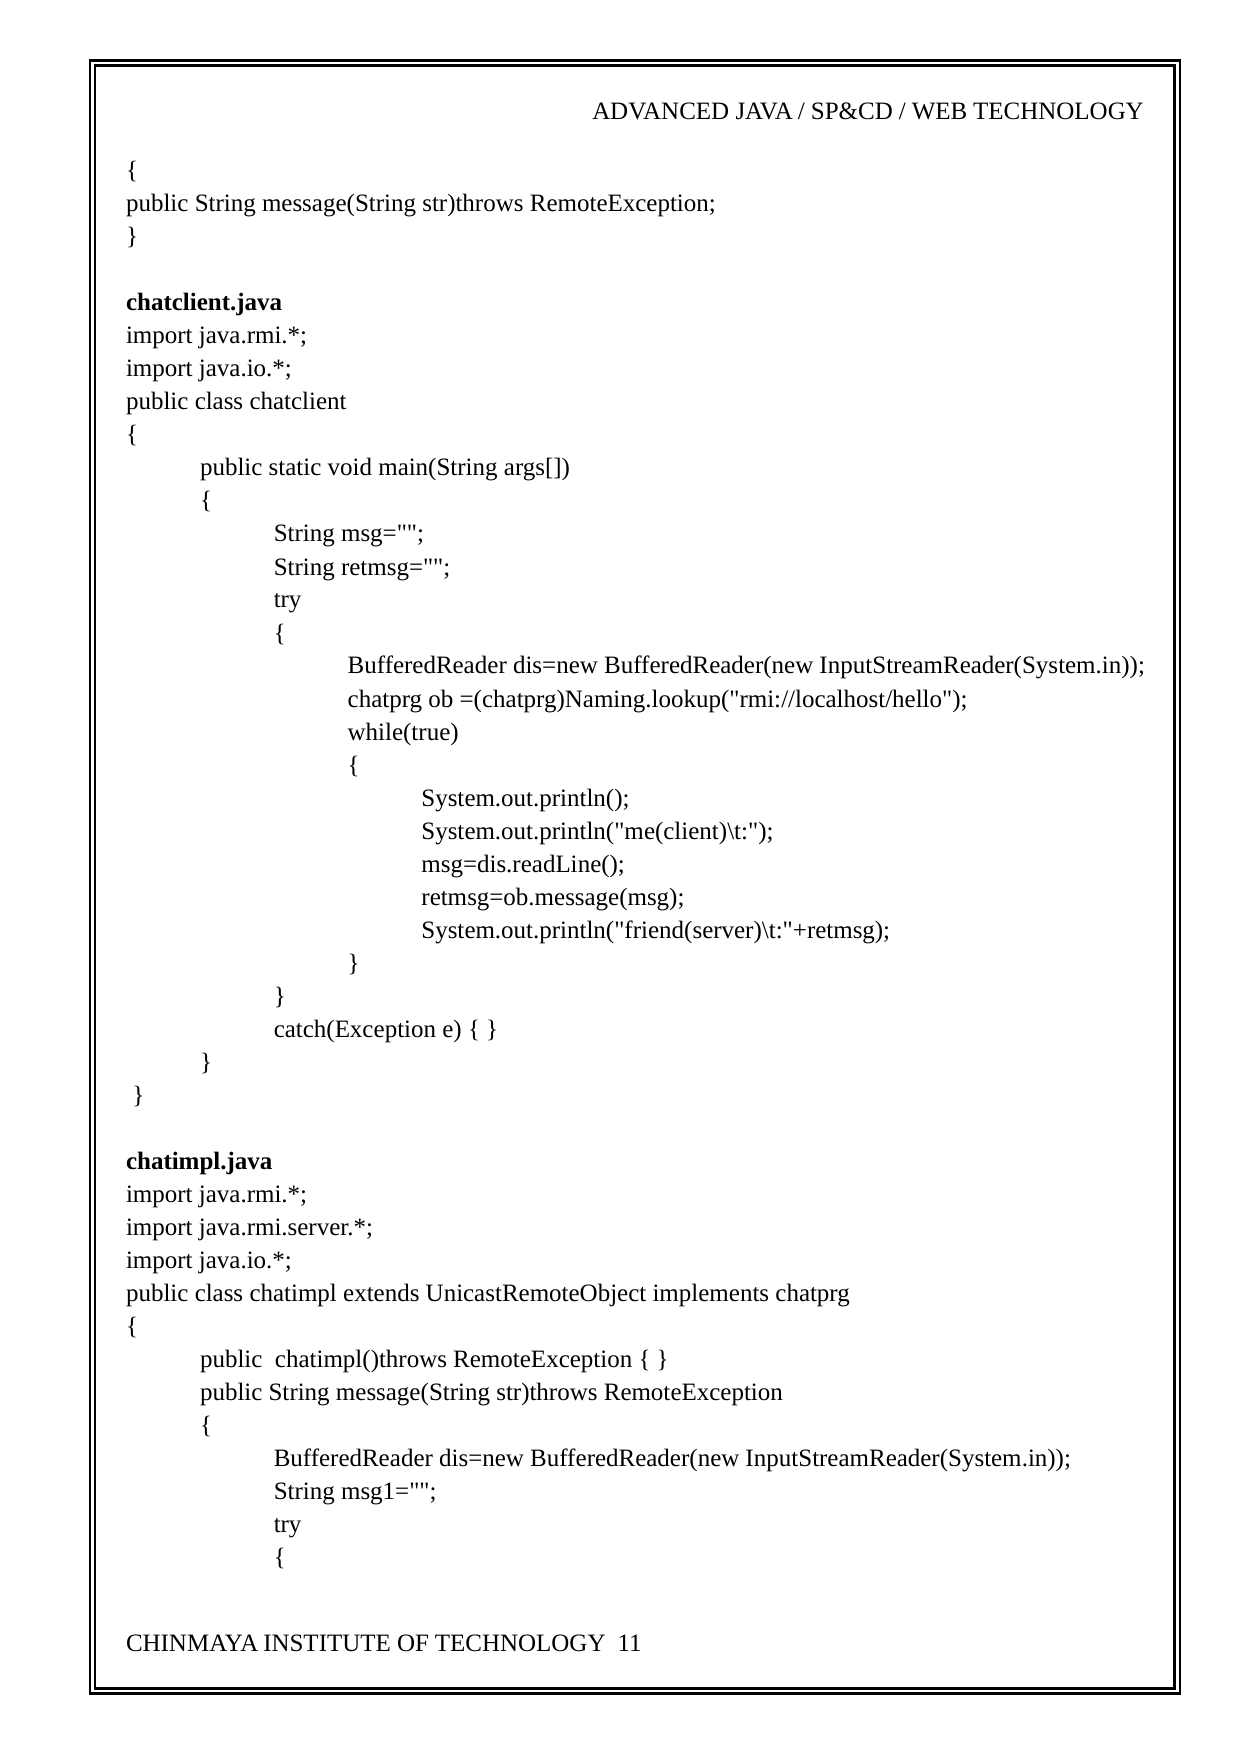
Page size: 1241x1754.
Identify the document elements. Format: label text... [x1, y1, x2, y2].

text String retmsg=""; [126, 552, 1144, 580]
text while(true) [126, 717, 1144, 745]
text msg=dis.readLine(); [126, 849, 1144, 877]
text } [126, 981, 1144, 1009]
text String msg1=""; [126, 1476, 1144, 1505]
text } [126, 948, 1144, 977]
text { [126, 1311, 1144, 1340]
text System.out.println(); [126, 783, 1144, 811]
text retmsg=ob.message(msg); [126, 882, 1144, 911]
text try [126, 584, 1144, 613]
text public class chatclient [126, 386, 1144, 415]
text [1181, 651, 1234, 679]
text import java.rmi.*; [126, 320, 1144, 349]
text import java.io.*; [126, 353, 1144, 382]
text BufferedReader dis=new BufferedReader(new InputStreamReader(System.in)); [126, 1443, 1173, 1472]
text catch(Exception e) { } [126, 1014, 1144, 1043]
text [1181, 1443, 1240, 1472]
text System.out.println("me(client)\t:"); [126, 816, 1144, 844]
text import java.io.*; [126, 1245, 1144, 1274]
text public static void main(String args[]) [126, 452, 1144, 481]
text chatprg ob =(chatprg)Naming.lookup("rmi://localhost/hello"); [126, 684, 1144, 712]
text public class chatimpl extends UnicastRemoteObject implements chatprg [126, 1278, 1144, 1307]
text public chatimpl()throws RemoteException { } [126, 1344, 1144, 1373]
text System.out.println("friend(server)\t:"+retmsg); [126, 915, 1144, 943]
text { [126, 618, 1144, 646]
text chatclient.java [126, 287, 1144, 316]
text chatimpl.java [126, 1146, 1144, 1175]
text BufferedReader dis=new BufferedReader(new InputStreamReader(System.in)); [126, 651, 1173, 679]
text try [126, 1509, 1144, 1538]
text } [126, 221, 1144, 250]
text { [126, 1542, 1144, 1571]
text import java.rmi.*; [126, 1179, 1144, 1208]
text String msg=""; [126, 518, 1144, 547]
text } [126, 1047, 1144, 1076]
text { [126, 486, 1144, 514]
text public String message(String str)throws RemoteException [126, 1377, 1144, 1406]
text public String message(String str)throws RemoteException; [126, 188, 1144, 217]
text { [126, 750, 1144, 778]
text { [126, 1410, 1144, 1439]
text { [126, 155, 1144, 184]
text import java.rmi.server.*; [126, 1212, 1144, 1241]
text } [126, 1080, 1144, 1109]
text { [126, 419, 1144, 448]
